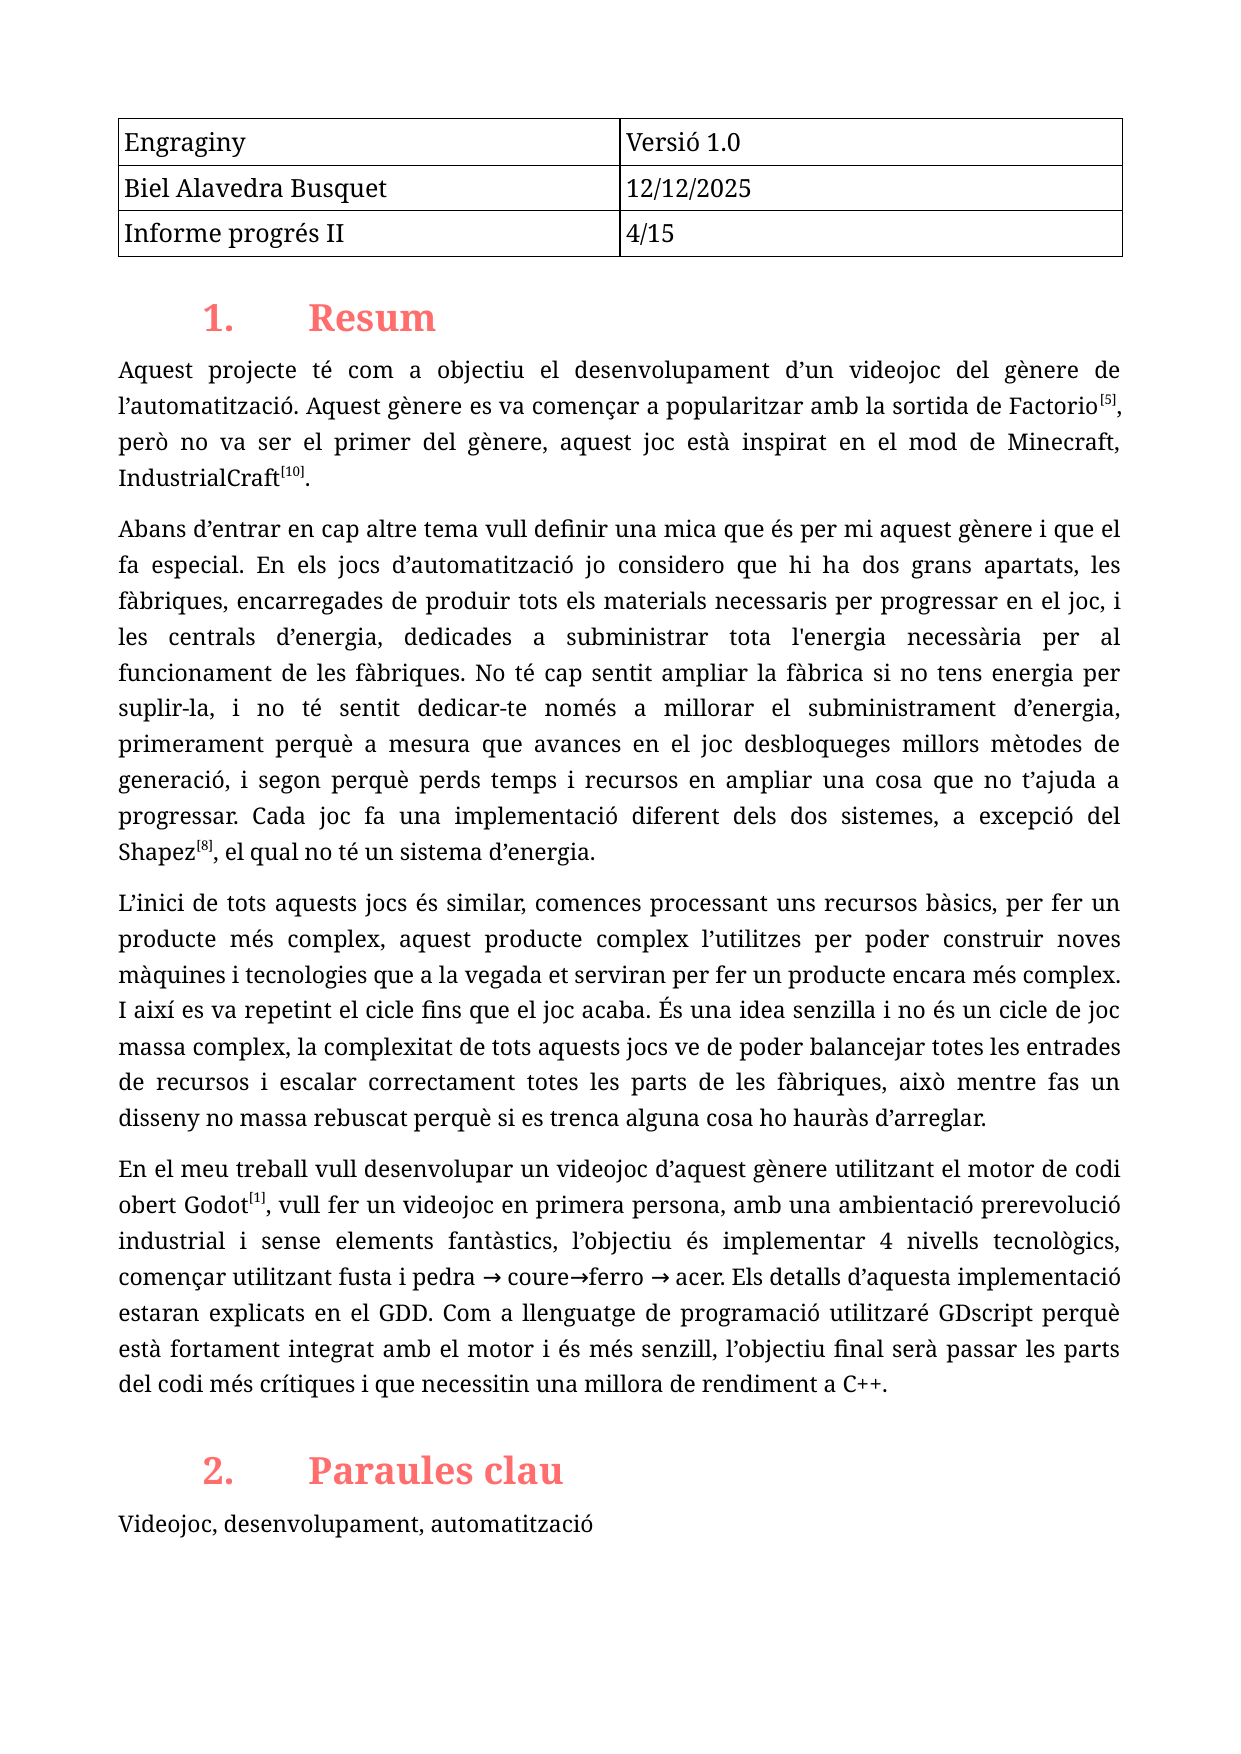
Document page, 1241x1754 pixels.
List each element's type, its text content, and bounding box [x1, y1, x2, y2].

text Videojoc, desenvolupament, automatització [118, 1507, 1122, 1539]
text Aquest projecte té com a objectiu el desenvolupament d’un videojoc del gènere de l’automatització. Aquest gènere es va començar a popularitzar amb la sortida de Factorio[5], però no va ser el primer del gènere, aquest joc està inspirat en el mod de Minecraft, IndustrialCraft[10]. [118, 354, 1122, 493]
text En el meu treball vull desenvolupar un videojoc d’aquest gènere utilitzant el motor de codi obert Godot[1], vull fer un videojoc en primera persona, amb una ambientació prerevolució industrial i sense elements fantàstics, l’objectiu és implementar 4 nivells tecnològics, començar utilitzant fusta i pedra → coure→ferro → acer. Els detalls d’aquesta implementació estaran explicats en el GDD. Com a llenguatge de programació utilitzaré GDscript perquè està fortament integrat amb el motor i és més senzill, l’objectiu final serà passar les parts del codi més crítiques i que necessitin una millora de rendiment a C++. [118, 1153, 1122, 1400]
text Abans d’entrar en cap altre tema vull definir una mica que és per mi aquest gènere i que el fa especial. En els jocs d’automatització jo considero que hi ha dos grans apartats, les fàbriques, encarregades de produir tots els materials necessaris per progressar en el joc, i les centrals d’energia, dedicades a subministrar tota l'energia necessària per al funcionament de les fàbriques. No té cap sentit ampliar la fàbrica si no tens energia per suplir-la, i no té sentit dedicar-te només a millorar el subministrament d’energia, primerament perquè a mesura que avances en el joc desbloqueges millors mètodes de generació, i segon perquè perds temps i recursos en ampliar una cosa que no t’ajuda a progressar. Cada joc fa una implementació diferent dels dos sistemes, a excepció del Shapez[8], el qual no té un sistema d’energia. [118, 513, 1122, 867]
subtitle Paraules clau [193, 1444, 1122, 1495]
subtitle Resum [193, 291, 1122, 342]
text L’inici de tots aquests jocs és similar, comences processant uns recursos bàsics, per fer un producte més complex, aquest producte complex l’utilitzes per poder construir noves màquines i tecnologies que a la vegada et serviran per fer un producte encara més complex. I així es va repetint el cicle fins que el joc acaba. És una idea senzilla i no és un cicle de joc massa complex, la complexitat de tots aquests jocs ve de poder balancejar totes les entrades de recursos i escalar correctament totes les parts de les fàbriques, això mentre fas un disseny no massa rebuscat perquè si es trenca alguna cosa ho hauràs d’arreglar. [118, 887, 1122, 1133]
